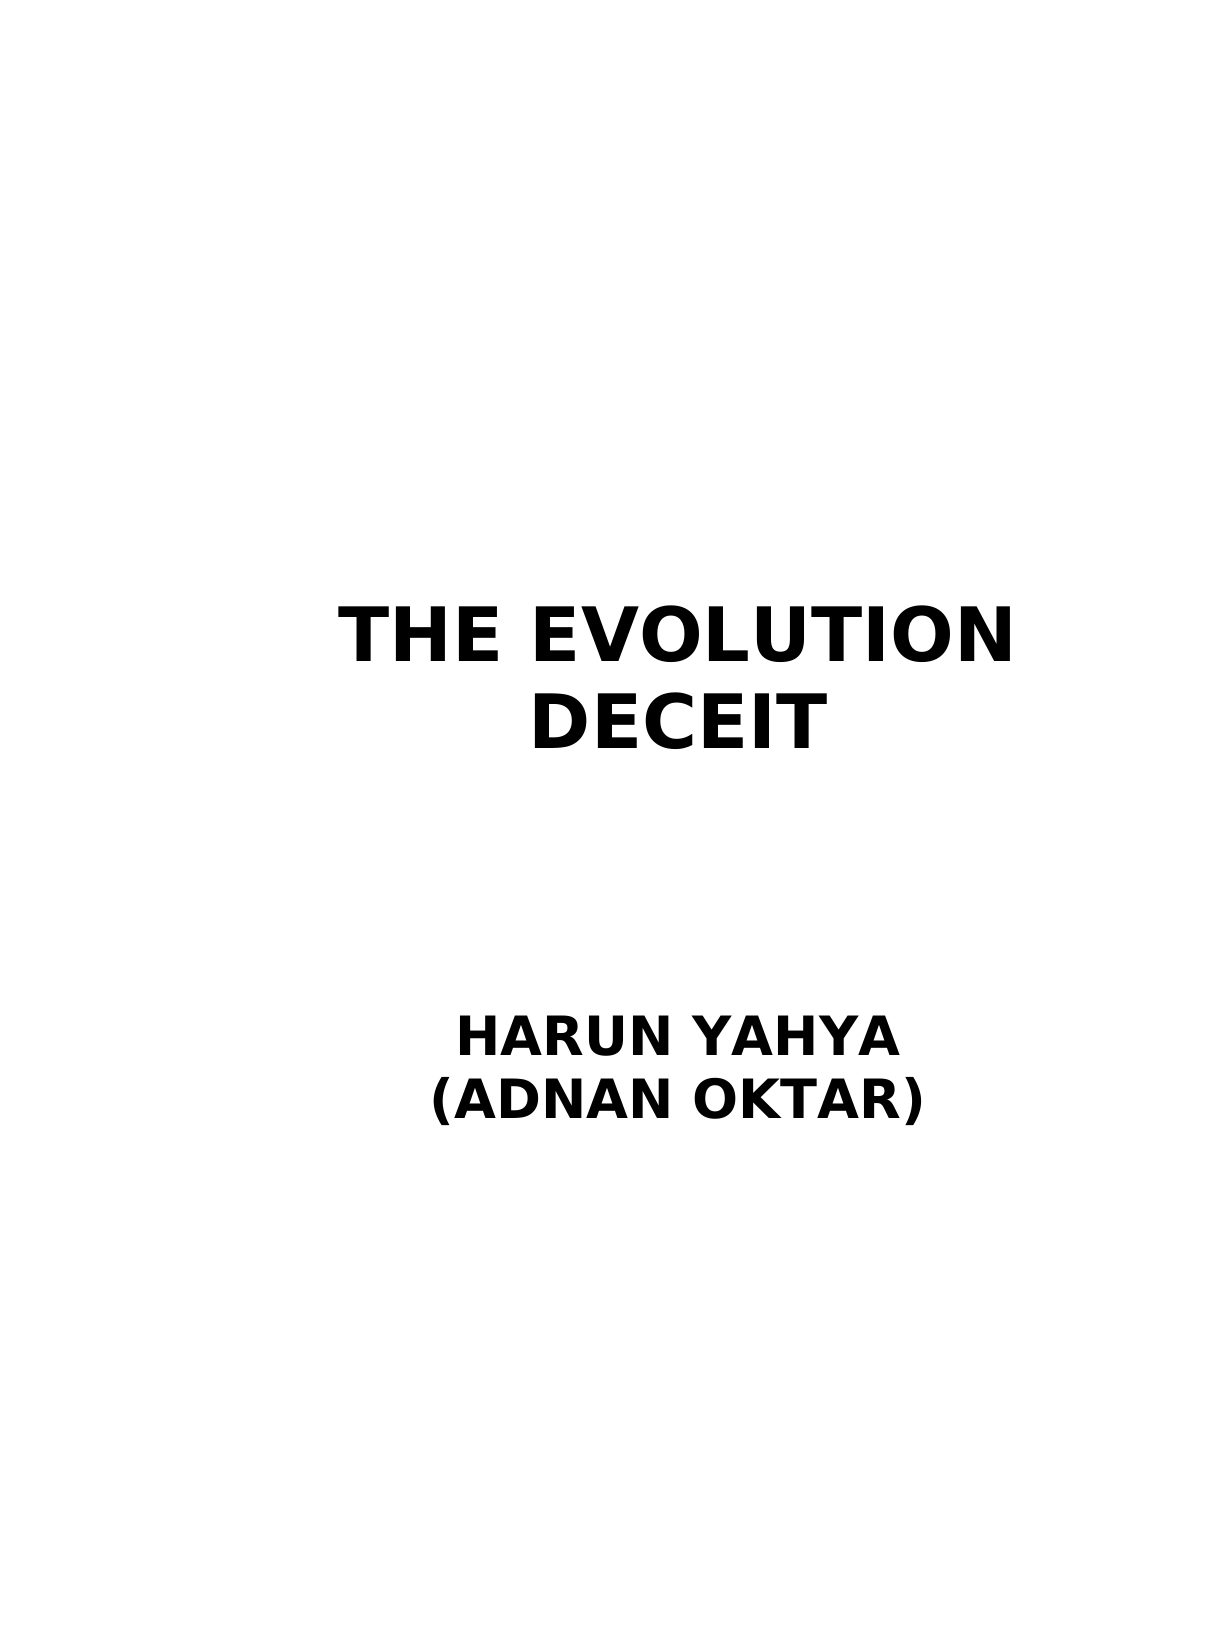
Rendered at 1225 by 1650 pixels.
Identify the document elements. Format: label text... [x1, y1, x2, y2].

text THE EVOLUTION DECEIT [281, 592, 1075, 767]
text (ADNAN OKTAR) [222, 1068, 1075, 1131]
text HARUN YAHYA [222, 1005, 1075, 1068]
